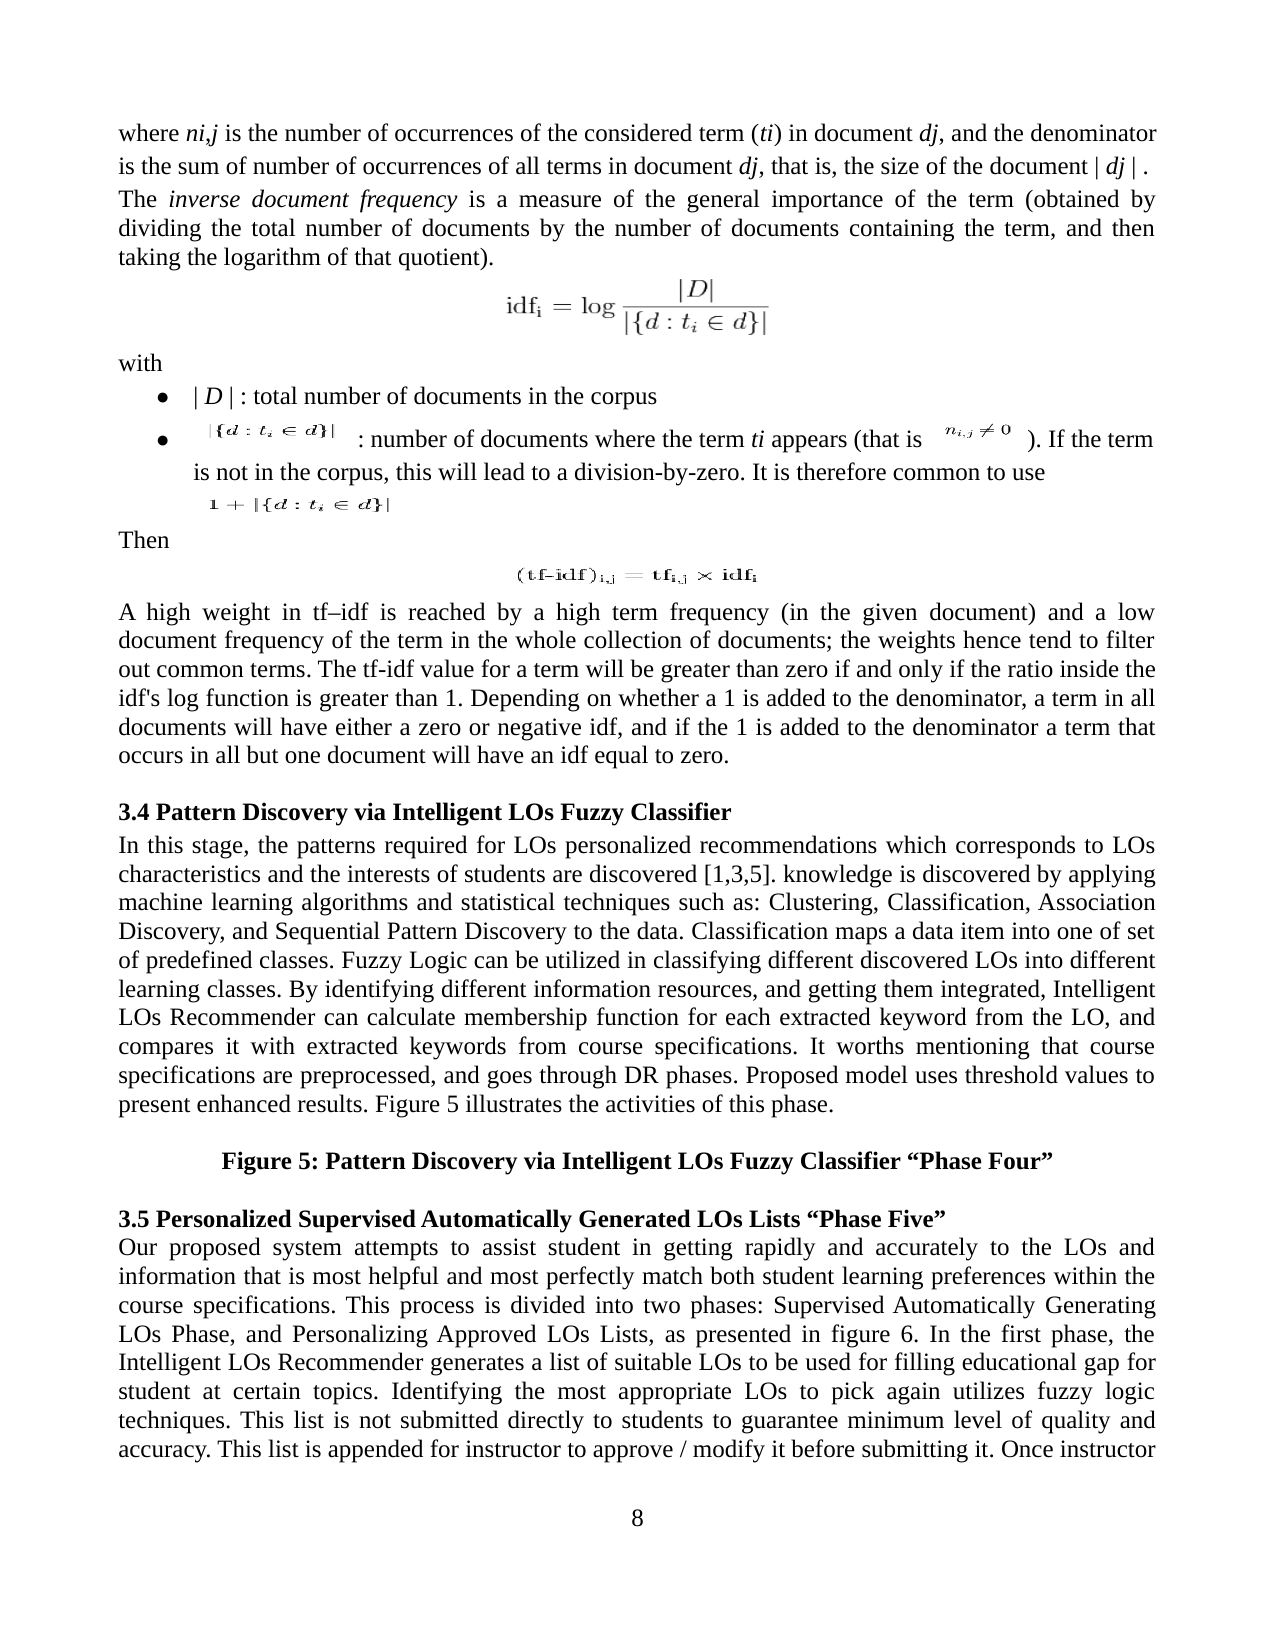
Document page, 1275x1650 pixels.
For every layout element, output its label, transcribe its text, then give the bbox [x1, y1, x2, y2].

text Figure 5: Pattern Discovery via Intelligent LOs Fuzzy Classifier “Phase Four” [118, 1146, 1157, 1175]
picture [945, 423, 1011, 438]
picture [209, 498, 389, 512]
text Then [118, 525, 1157, 554]
list | D | : total number of documents in the corpus [156, 381, 1157, 410]
text with [118, 348, 1157, 377]
text 3.5 Personalized Supervised Automatically Generated LOs Lists “Phase Five” [118, 1204, 1157, 1232]
picture [506, 279, 769, 335]
text The inverse document frequency is a measure of the general importance of the term (obtained by dividing the total number of documents by the number of documents containing the term, and then taking the logarithm of that quotient). [118, 184, 1157, 270]
text 3.4 Pattern Discovery via Intelligent LOs Fuzzy Classifier [118, 797, 1157, 826]
text Our proposed system attempts to assist student in getting rapidly and accurately to the LOs and information that is most helpful and most perfectly match both student learning preferences within the course specifications. This process is divided into two phases: Supervised Automatically Generating LOs Phase, and Personalizing Approved LOs Lists, as presented in figure 6. In the first phase, the Intelligent LOs Recommender generates a list of suitable LOs to be used for filling educational gap for student at certain topics. Identifying the most appropriate LOs to pick again utilizes fuzzy logic techniques. This list is not submitted directly to students to guarantee minimum level of quality and accuracy. This list is appended for instructor to approve / modify it before submitting it. Once instructor [118, 1232, 1157, 1462]
text where ni,j is the number of occurrences of the considered term (ti) in document dj, and the denominator is the sum of number of occurrences of all terms in document dj, that is, the size of the document | dj | . [118, 118, 1157, 180]
text A high weight in tf–idf is reached by a high term frequency (in the given document) and a low document frequency of the term in the whole collection of documents; the weights hence tend to filter out common terms. The tf-idf value for a term will be greater than zero if and only if the ratio inside the idf's log function is greater than 1. Depending on whether a 1 is added to the denominator, a term in all documents will have either a zero or negative idf, and if the 1 is added to the denominator a term that occurs in all but one document will have an idf equal to zero. [118, 597, 1157, 769]
picture [209, 424, 335, 438]
list : number of documents where the term ti appears (that is ). If the term is not in the corpus, this will lead to a division-by-zero. It is therefore common to use [156, 414, 1157, 521]
picture [517, 567, 758, 584]
text In this stage, the patterns required for LOs personalized recommendations which corresponds to LOs characteristics and the interests of students are discovered [1,3,5]. knowledge is discovered by applying machine learning algorithms and statistical techniques such as: Clustering, Classification, Association Discovery, and Sequential Pattern Discovery to the data. Classification maps a data item into one of set of predefined classes. Fuzzy Logic can be utilized in classifying different discovered LOs into different learning classes. By identifying different information resources, and getting them integrated, Intelligent LOs Recommender can calculate membership function for each extracted keyword from the LO, and compares it with extracted keywords from course specifications. It worths mentioning that course specifications are preprocessed, and goes through DR phases. Proposed model uses threshold values to present enhanced results. Figure 5 illustrates the activities of this phase. [118, 830, 1157, 1117]
